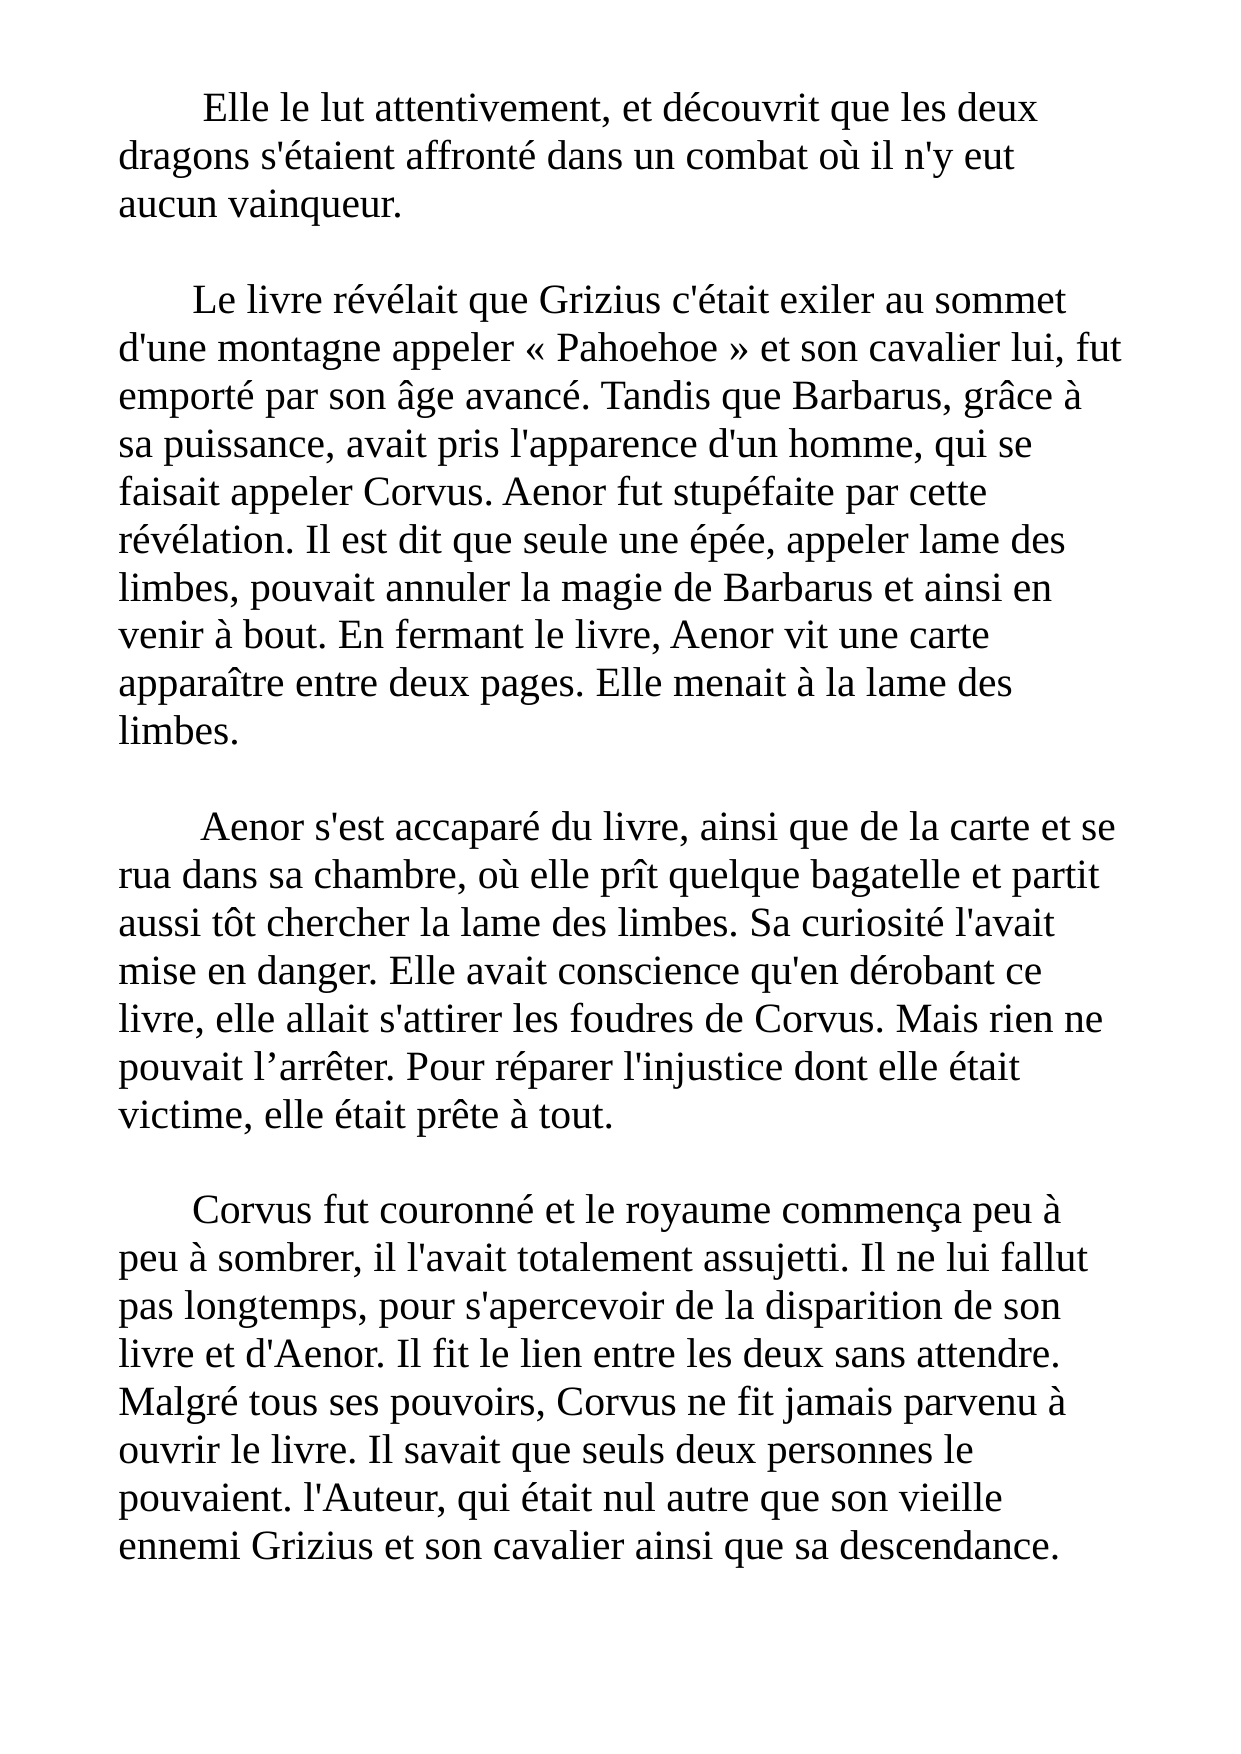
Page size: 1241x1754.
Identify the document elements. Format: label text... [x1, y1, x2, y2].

text Corvus fut couronné et le royaume commença peu à peu à sombrer, il l'avait totalement assujetti. Il ne lui fallut pas longtemps, pour s'apercevoir de la disparition de son livre et d'Aenor. Il fit le lien entre les deux sans attendre. Malgré tous ses pouvoirs, Corvus ne fit jamais parvenu à ouvrir le livre. Il savait que seuls deux personnes le pouvaient. l'Auteur, qui était nul autre que son vieille ennemi Grizius et son cavalier ainsi que sa descendance. [118, 1185, 1122, 1568]
text Le livre révélait que Grizius c'était exiler au sommet d'une montagne appeler « Pahoehoe » et son cavalier lui, fut emporté par son âge avancé. Tandis que Barbarus, grâce à sa puissance, avait pris l'apparence d'un homme, qui se faisait appeler Corvus. Aenor fut stupéfaite par cette révélation. Il est dit que seule une épée, appeler lame des limbes, pouvait annuler la magie de Barbarus et ainsi en venir à bout. En fermant le livre, Aenor vit une carte apparaître entre deux pages. Elle menait à la lame des limbes. [118, 274, 1122, 754]
text Aenor s'est accaparé du livre, ainsi que de la carte et se rua dans sa chambre, où elle prît quelque bagatelle et partit aussi tôt chercher la lame des limbes. Sa curiosité l'avait mise en danger. Elle avait conscience qu'en dérobant ce livre, elle allait s'attirer les foudres de Corvus. Mais rien ne pouvait l’arrêter. Pour réparer l'injustice dont elle était victime, elle était prête à tout. [118, 802, 1122, 1137]
text Elle le lut attentivement, et découvrit que les deux dragons s'étaient affronté dans un combat où il n'y eut aucun vainqueur. [118, 83, 1122, 227]
